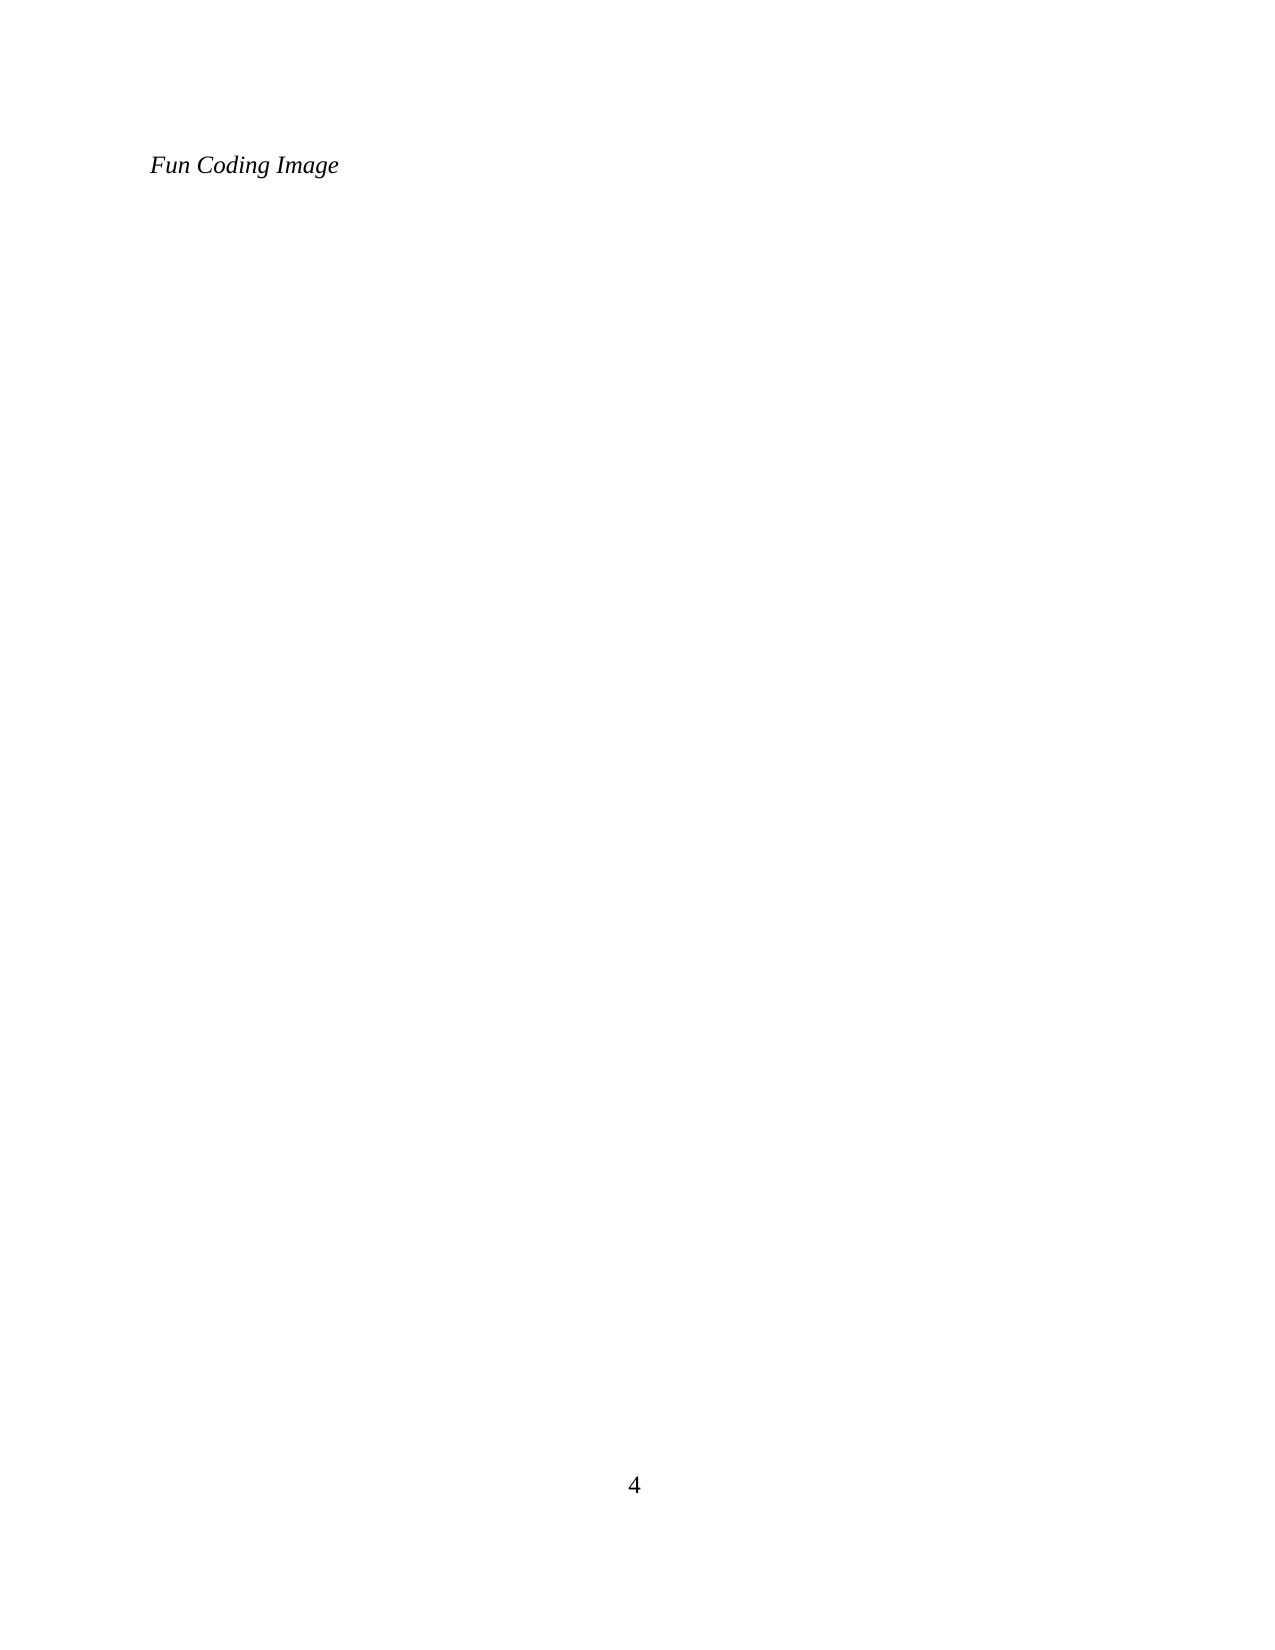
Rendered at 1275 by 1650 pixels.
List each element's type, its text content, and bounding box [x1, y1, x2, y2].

text Fun Coding Image [150, 150, 1125, 179]
